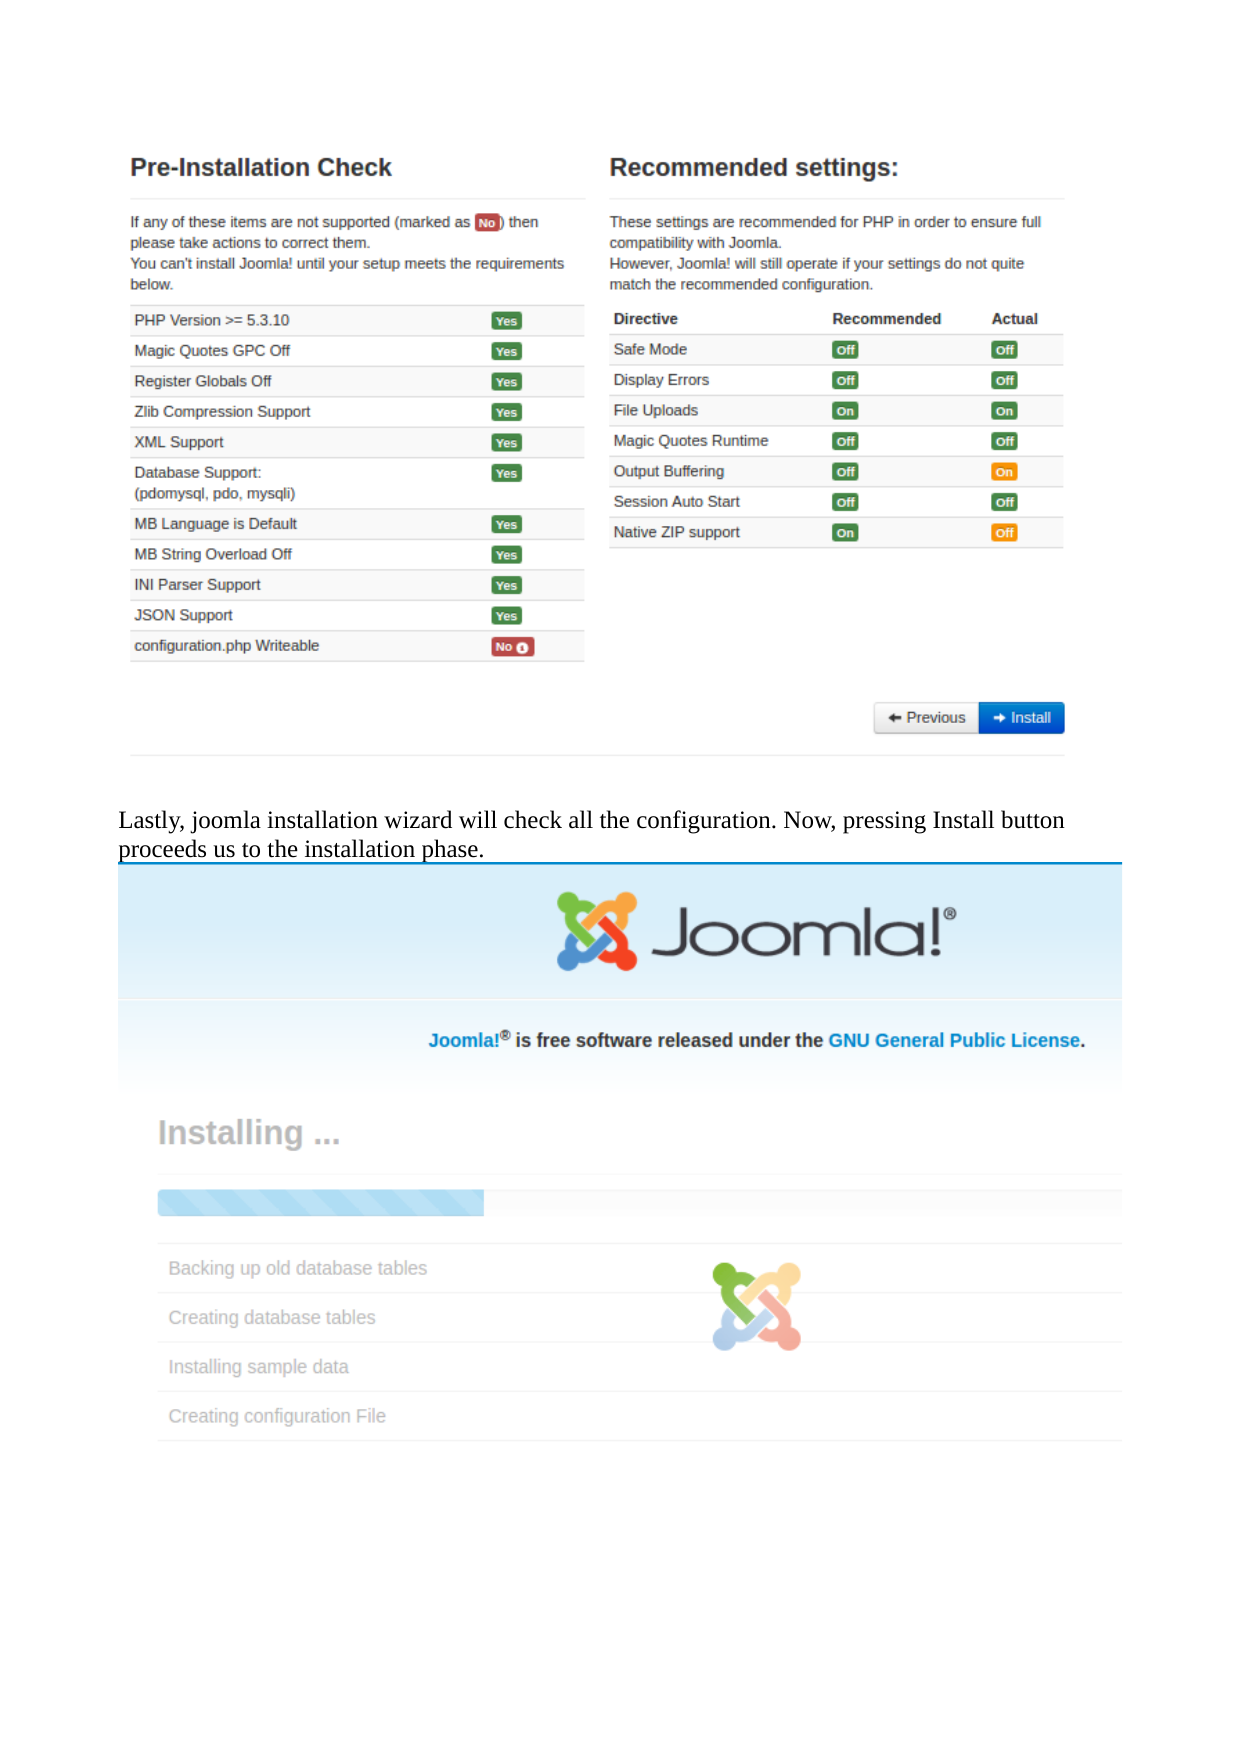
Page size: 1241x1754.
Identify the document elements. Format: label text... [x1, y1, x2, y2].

picture [118, 865, 1123, 1484]
text Lastly, joomla installation wizard will check all the configuration. Now, pressing Install button proceeds us to the installation phase. [118, 805, 1122, 862]
picture [118, 118, 1123, 777]
